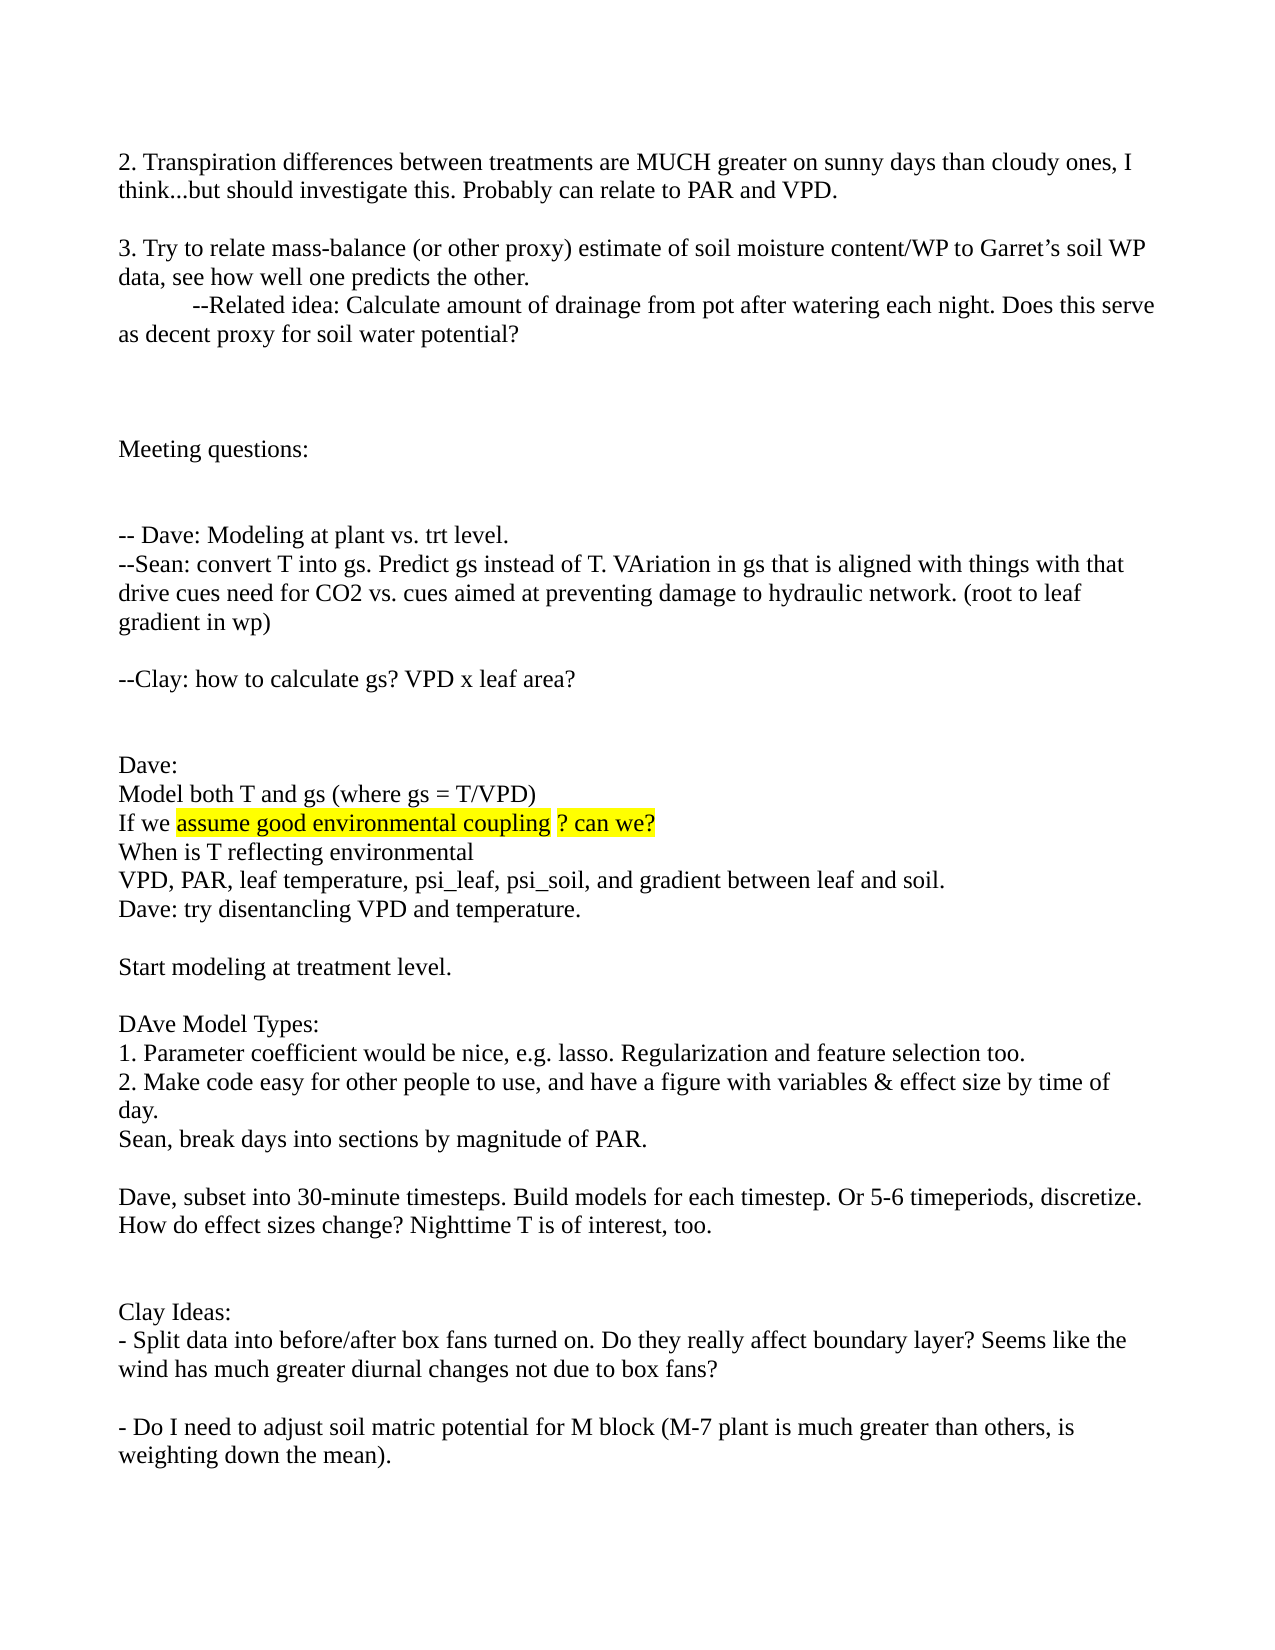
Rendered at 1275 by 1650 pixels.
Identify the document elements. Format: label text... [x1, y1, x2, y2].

text --Related idea: Calculate amount of drainage from pot after watering each night. Does this serve as decent proxy for soil water potential? [118, 291, 1157, 348]
text VPD, PAR, leaf temperature, psi_leaf, psi_soil, and gradient between leaf and soil. [118, 866, 1157, 894]
text Dave, subset into 30-minute timesteps. Build models for each timestep. Or 5-6 timeperiods, discretize. How do effect sizes change? Nighttime T is of interest, too. [118, 1182, 1157, 1239]
text Dave: try disentancling VPD and temperature. [118, 894, 1157, 923]
text - Do I need to adjust soil matric potential for M block (M-7 plant is much greater than others, is weighting down the mean). [118, 1412, 1157, 1469]
text --Clay: how to calculate gs? VPD x leaf area? [118, 664, 1157, 693]
text 3. Try to relate mass-balance (or other proxy) estimate of soil moisture content/WP to Garret’s soil WP data, see how well one predicts the other. [118, 233, 1157, 291]
text -- Dave: Modeling at plant vs. trt level. [118, 521, 1157, 549]
text Model both T and gs (where gs = T/VPD) [118, 779, 1157, 808]
text Sean, break days into sections by magnitude of PAR. [118, 1124, 1157, 1153]
text Dave: [118, 751, 1157, 779]
text When is T reflecting environmental [118, 837, 1157, 866]
text 2. Transpiration differences between treatments are MUCH greater on sunny days than cloudy ones, I think...but should investigate this. Probably can relate to PAR and VPD. [118, 147, 1157, 204]
text Start modeling at treatment level. [118, 952, 1157, 981]
text Clay Ideas: [118, 1297, 1157, 1326]
text If we assume good environmental coupling ? can we? [118, 808, 1157, 837]
text - Split data into before/after box fans turned on. Do they really affect boundary layer? Seems like the wind has much greater diurnal changes not due to box fans? [118, 1326, 1157, 1383]
text DAve Model Types: [118, 1009, 1157, 1038]
text Meeting questions: [118, 434, 1157, 463]
text 2. Make code easy for other people to use, and have a figure with variables & effect size by time of day. [118, 1067, 1157, 1124]
text 1. Parameter coefficient would be nice, e.g. lasso. Regularization and feature selection too. [118, 1038, 1157, 1067]
text --Sean: convert T into gs. Predict gs instead of T. VAriation in gs that is aligned with things with that drive cues need for CO2 vs. cues aimed at preventing damage to hydraulic network. (root to leaf gradient in wp) [118, 549, 1157, 636]
